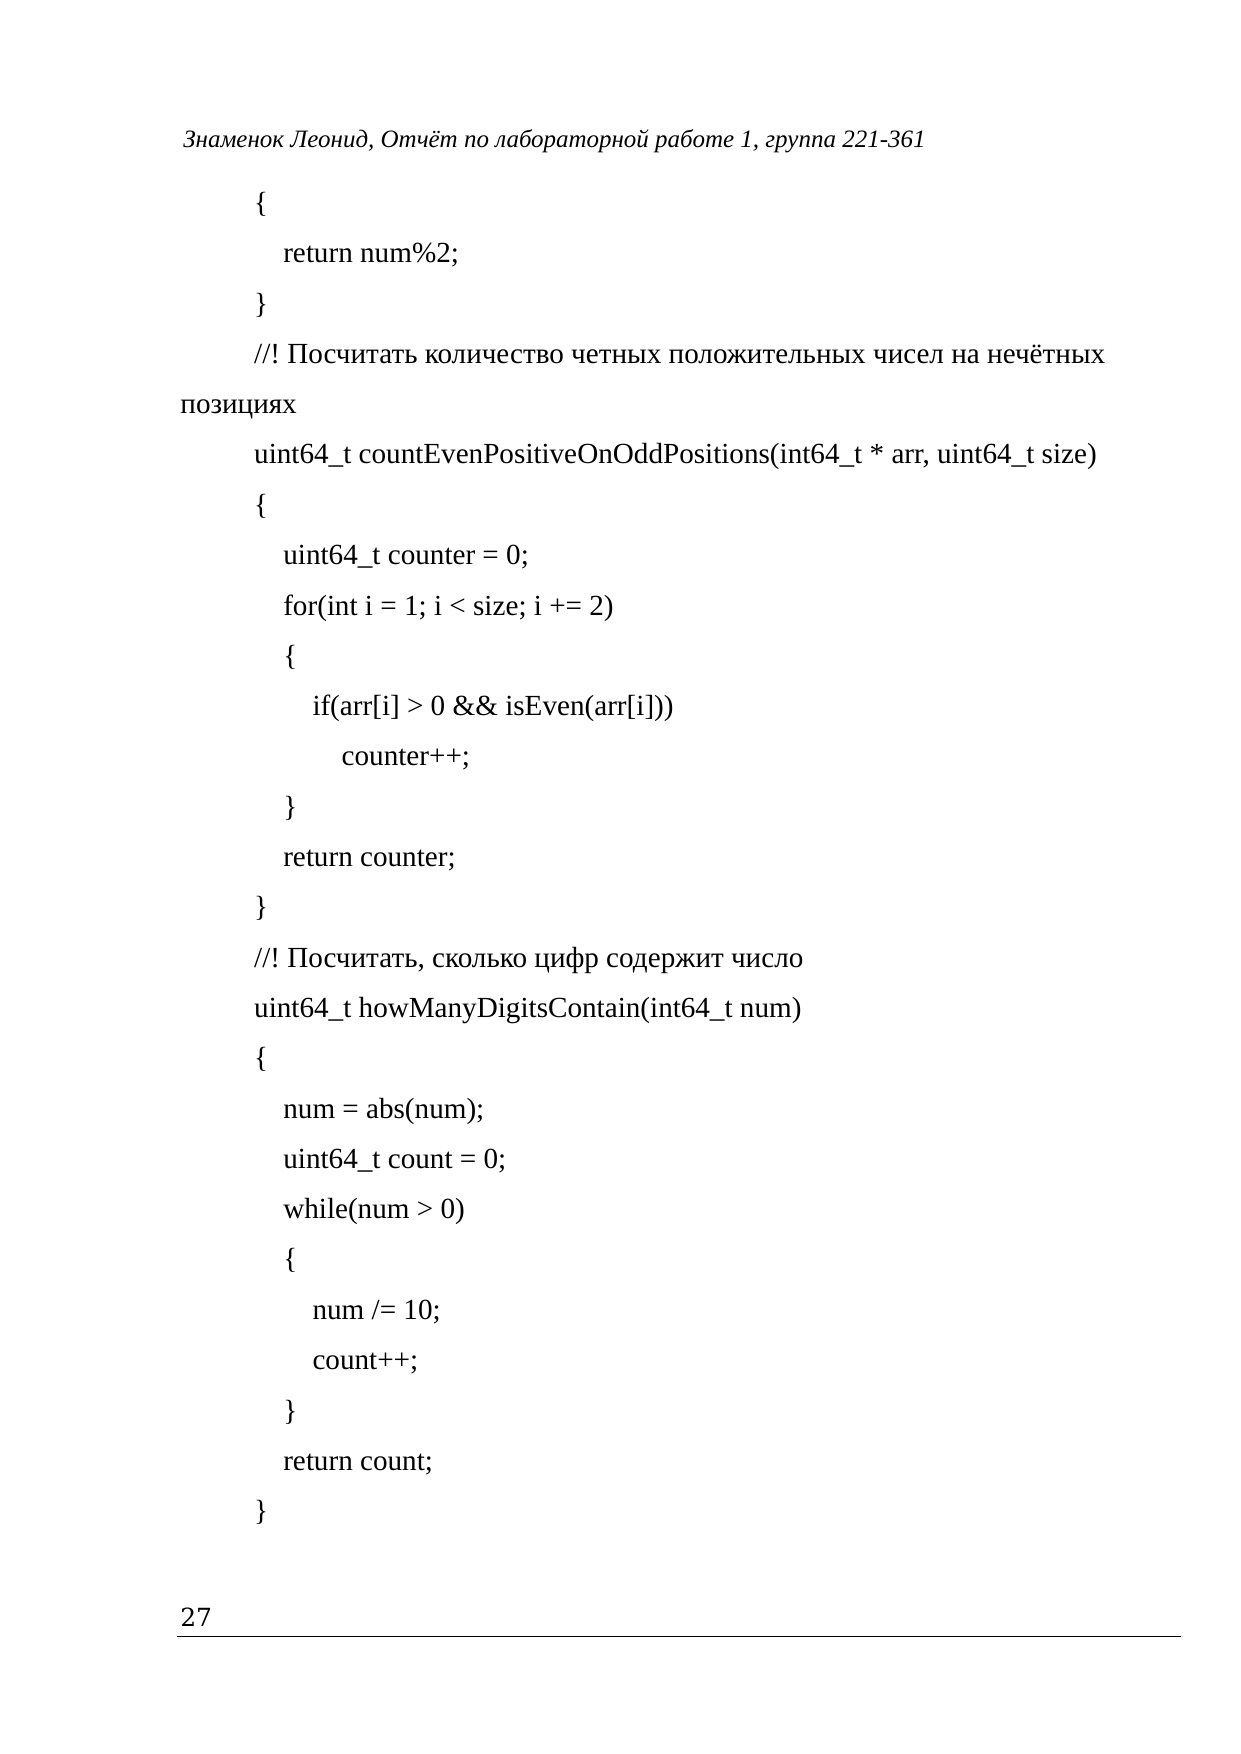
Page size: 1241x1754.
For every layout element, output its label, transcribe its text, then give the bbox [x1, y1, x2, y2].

text } [180, 1393, 1178, 1426]
text //! Посчитать, сколько цифр содержит число [180, 940, 1178, 973]
text } [180, 1493, 1178, 1527]
text { [180, 185, 1178, 219]
text if(arr[i] > 0 && isEven(arr[i])) [180, 688, 1178, 722]
text num /= 10; [180, 1292, 1178, 1326]
text return count; [180, 1443, 1178, 1476]
text { [180, 487, 1178, 521]
text counter++; [180, 738, 1178, 772]
text } [180, 286, 1178, 319]
text uint64_t counter = 0; [180, 537, 1178, 571]
text num = abs(num); [180, 1091, 1178, 1124]
text count++; [180, 1342, 1178, 1376]
text { [180, 1242, 1178, 1275]
text } [180, 789, 1178, 822]
text uint64_t countEvenPositiveOnOddPositions(int64_t * arr, uint64_t size) [180, 437, 1178, 470]
text { [180, 1040, 1178, 1074]
text { [180, 638, 1178, 671]
text return num%2; [180, 235, 1178, 269]
text return counter; [180, 839, 1178, 873]
text uint64_t count = 0; [180, 1141, 1178, 1174]
text //! Посчитать количество четных положительных чисел на нечётных позициях [180, 336, 1178, 420]
text } [180, 889, 1178, 923]
text uint64_t howManyDigitsContain(int64_t num) [180, 990, 1178, 1024]
text for(int i = 1; i < size; i += 2) [180, 588, 1178, 621]
text while(num > 0) [180, 1191, 1178, 1225]
